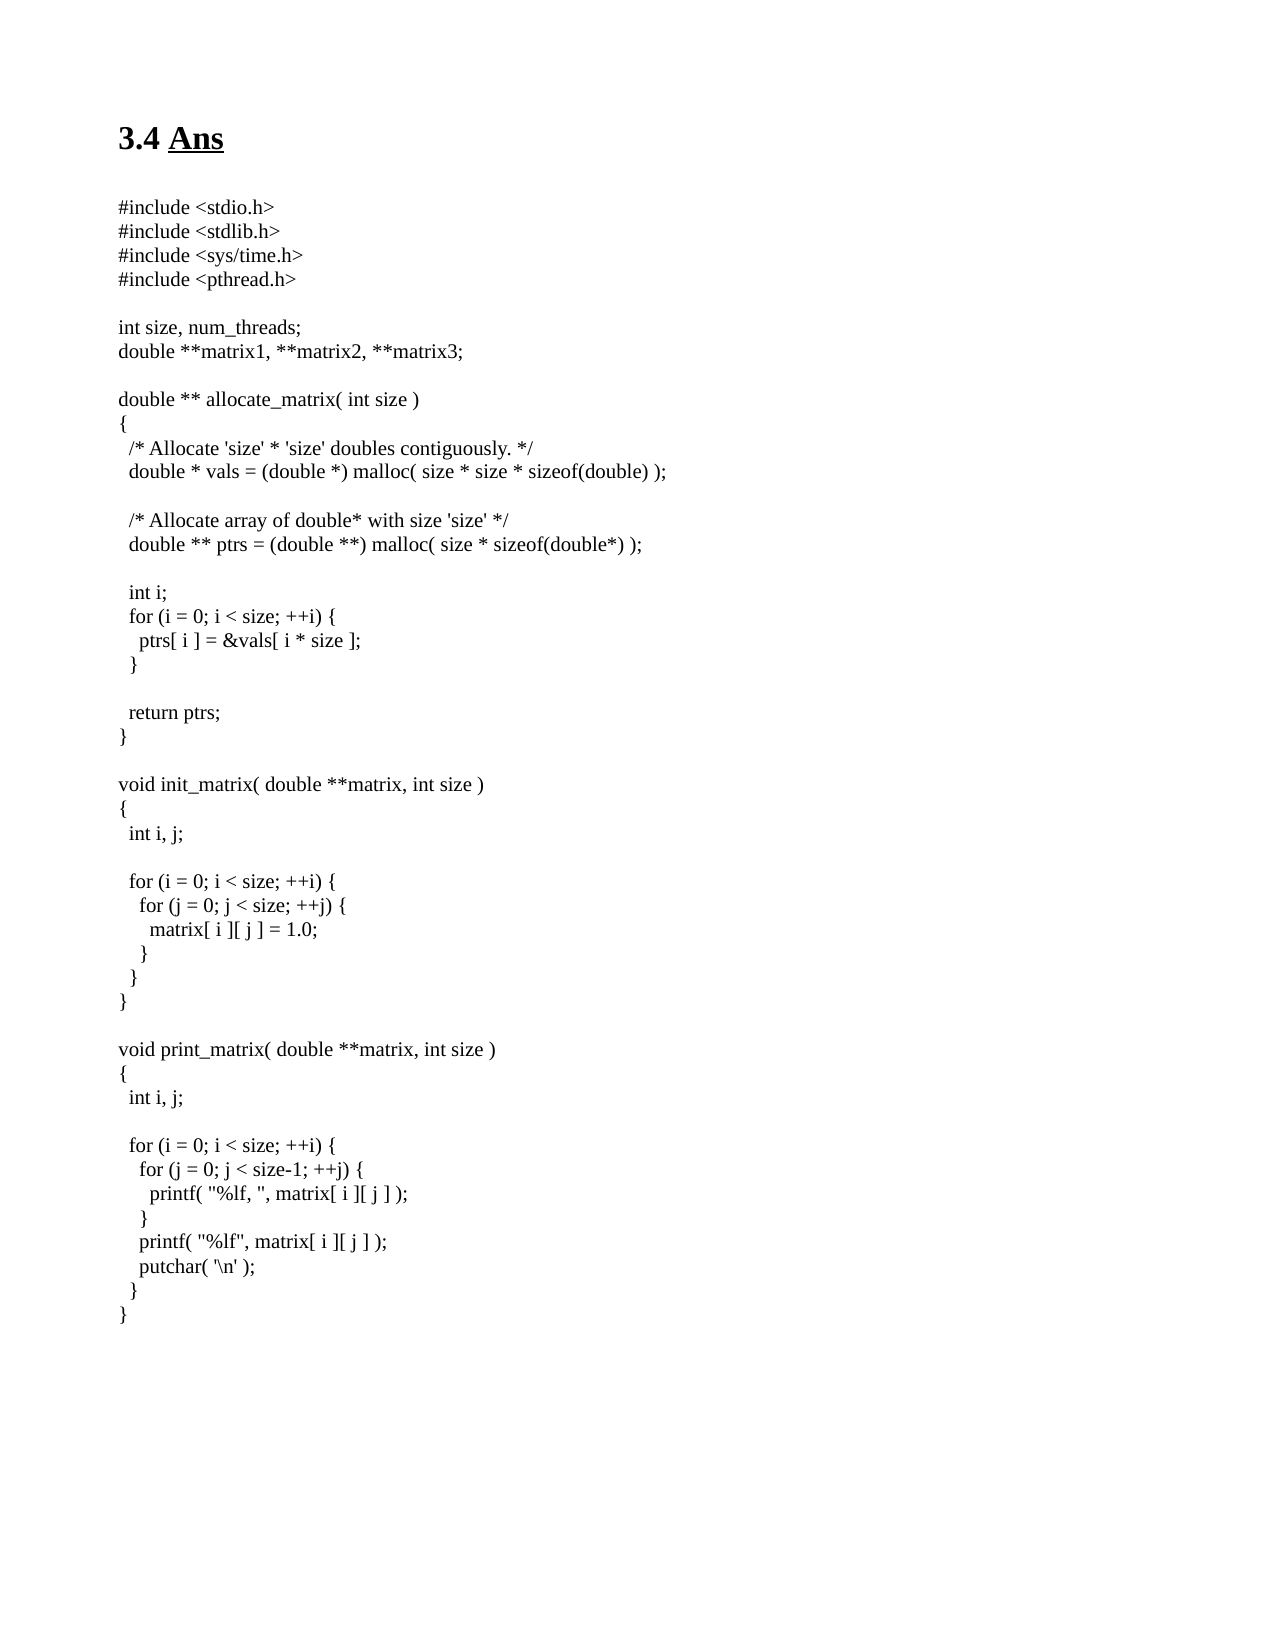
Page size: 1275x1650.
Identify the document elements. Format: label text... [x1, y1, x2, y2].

text printf( "%lf, ", matrix[ i ][ j ] ); [118, 1181, 1157, 1205]
text int i; [118, 580, 1157, 604]
text } [118, 652, 1157, 676]
text for (i = 0; i < size; ++i) { [118, 1133, 1157, 1157]
text for (i = 0; i < size; ++i) { [118, 868, 1157, 893]
text /* Allocate array of double* with size 'size' */ [118, 508, 1157, 532]
text ptrs[ i ] = &vals[ i * size ]; [118, 628, 1157, 652]
text double ** allocate_matrix( int size ) [118, 387, 1157, 411]
text #include <pthread.h> [118, 267, 1157, 291]
text } [118, 1302, 1157, 1326]
text { [118, 796, 1157, 820]
text double **matrix1, **matrix2, **matrix3; [118, 339, 1157, 363]
text } [118, 941, 1157, 965]
text } [118, 989, 1157, 1013]
text 3.4 Ans [118, 118, 1157, 156]
text for (j = 0; j < size; ++j) { [118, 893, 1157, 917]
text #include <stdlib.h> [118, 219, 1157, 243]
text #include <sys/time.h> [118, 243, 1157, 267]
text return ptrs; [118, 700, 1157, 724]
text double ** ptrs = (double **) malloc( size * sizeof(double*) ); [118, 532, 1157, 556]
text int size, num_threads; [118, 315, 1157, 339]
text for (j = 0; j < size-1; ++j) { [118, 1157, 1157, 1181]
text } [118, 724, 1157, 748]
text } [118, 1205, 1157, 1229]
text } [118, 965, 1157, 989]
text printf( "%lf", matrix[ i ][ j ] ); [118, 1229, 1157, 1253]
text void print_matrix( double **matrix, int size ) [118, 1037, 1157, 1061]
text } [118, 1278, 1157, 1302]
text int i, j; [118, 820, 1157, 844]
text { [118, 1061, 1157, 1085]
text int i, j; [118, 1085, 1157, 1109]
text putchar( '\n' ); [118, 1253, 1157, 1278]
text double * vals = (double *) malloc( size * size * sizeof(double) ); [118, 459, 1157, 483]
text matrix[ i ][ j ] = 1.0; [118, 917, 1157, 941]
text #include <stdio.h> [118, 195, 1157, 219]
text /* Allocate 'size' * 'size' doubles contiguously. */ [118, 435, 1157, 459]
text { [118, 411, 1157, 435]
text void init_matrix( double **matrix, int size ) [118, 772, 1157, 796]
text for (i = 0; i < size; ++i) { [118, 604, 1157, 628]
